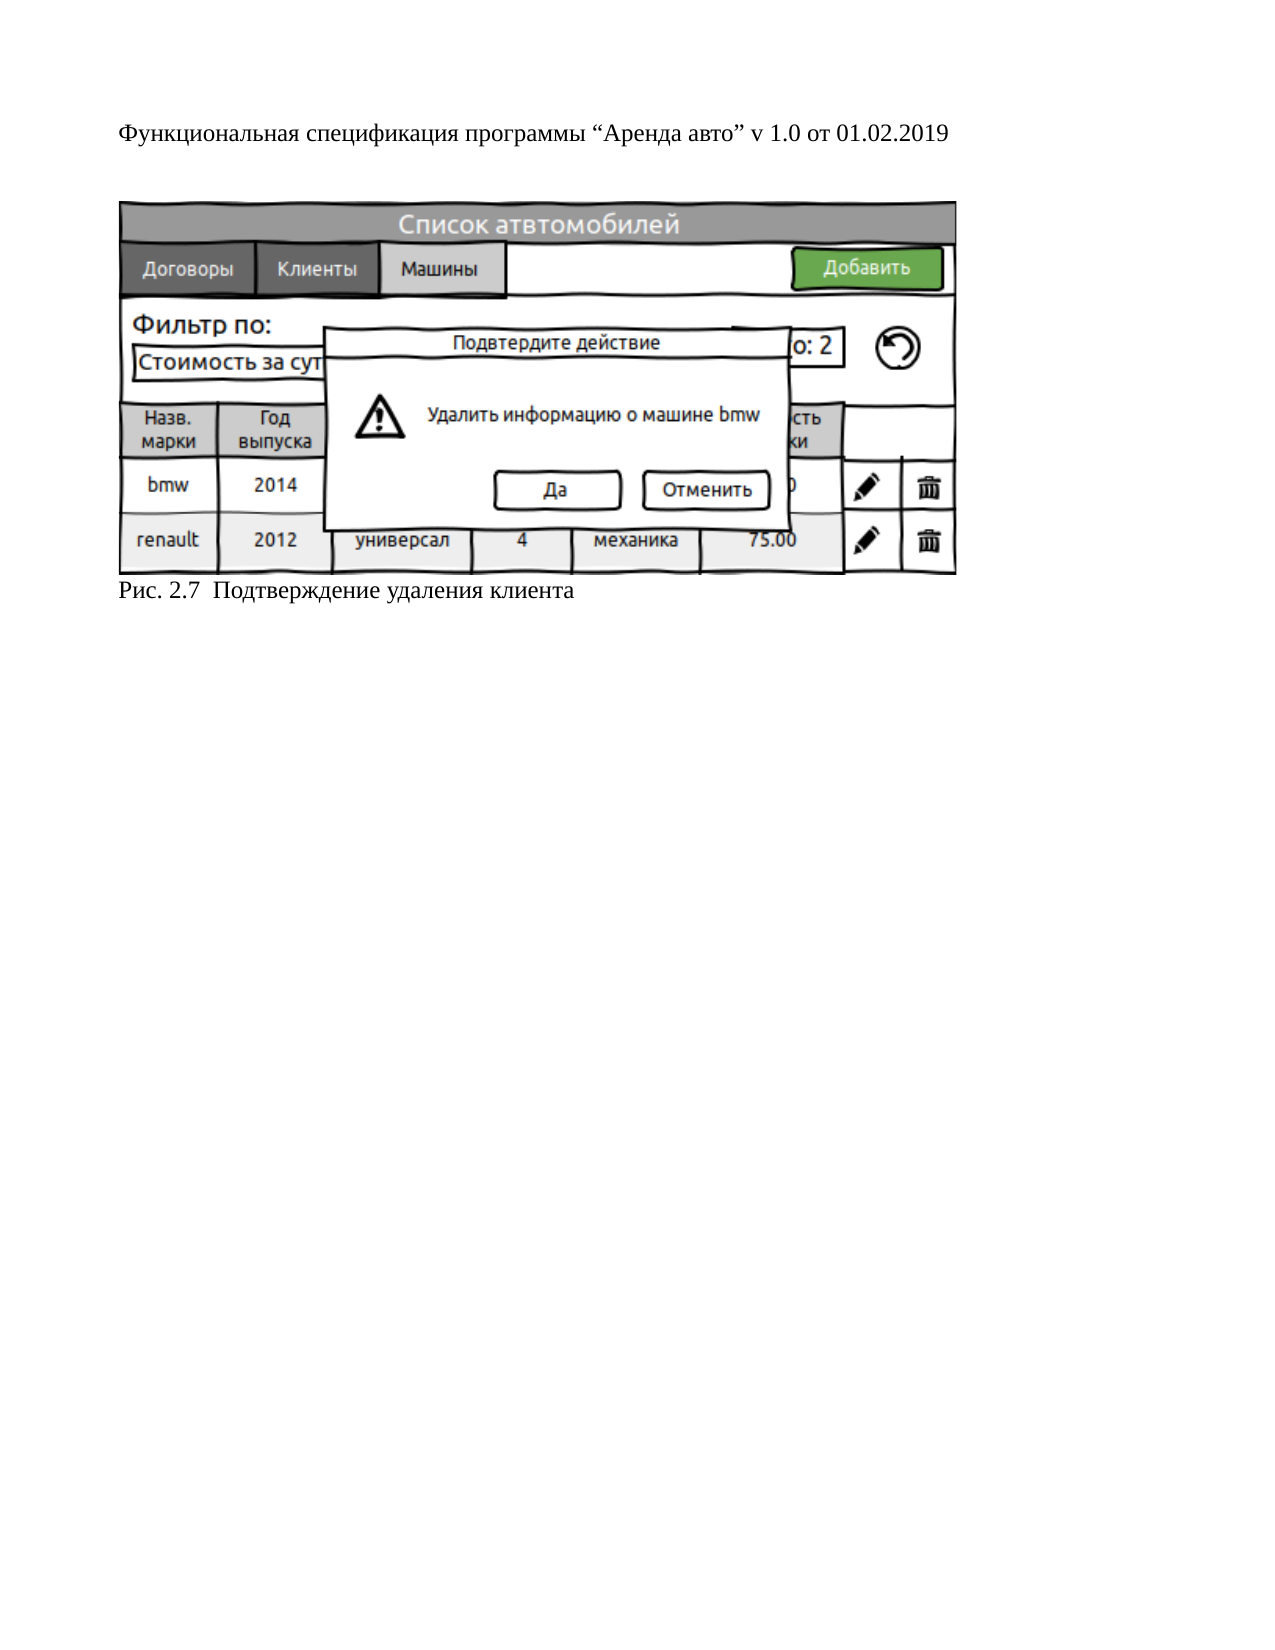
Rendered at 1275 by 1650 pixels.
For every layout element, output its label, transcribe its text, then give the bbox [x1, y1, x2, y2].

text Рис. 2.7 Подтверждение удаления клиента [118, 176, 1157, 603]
picture [118, 201, 957, 575]
